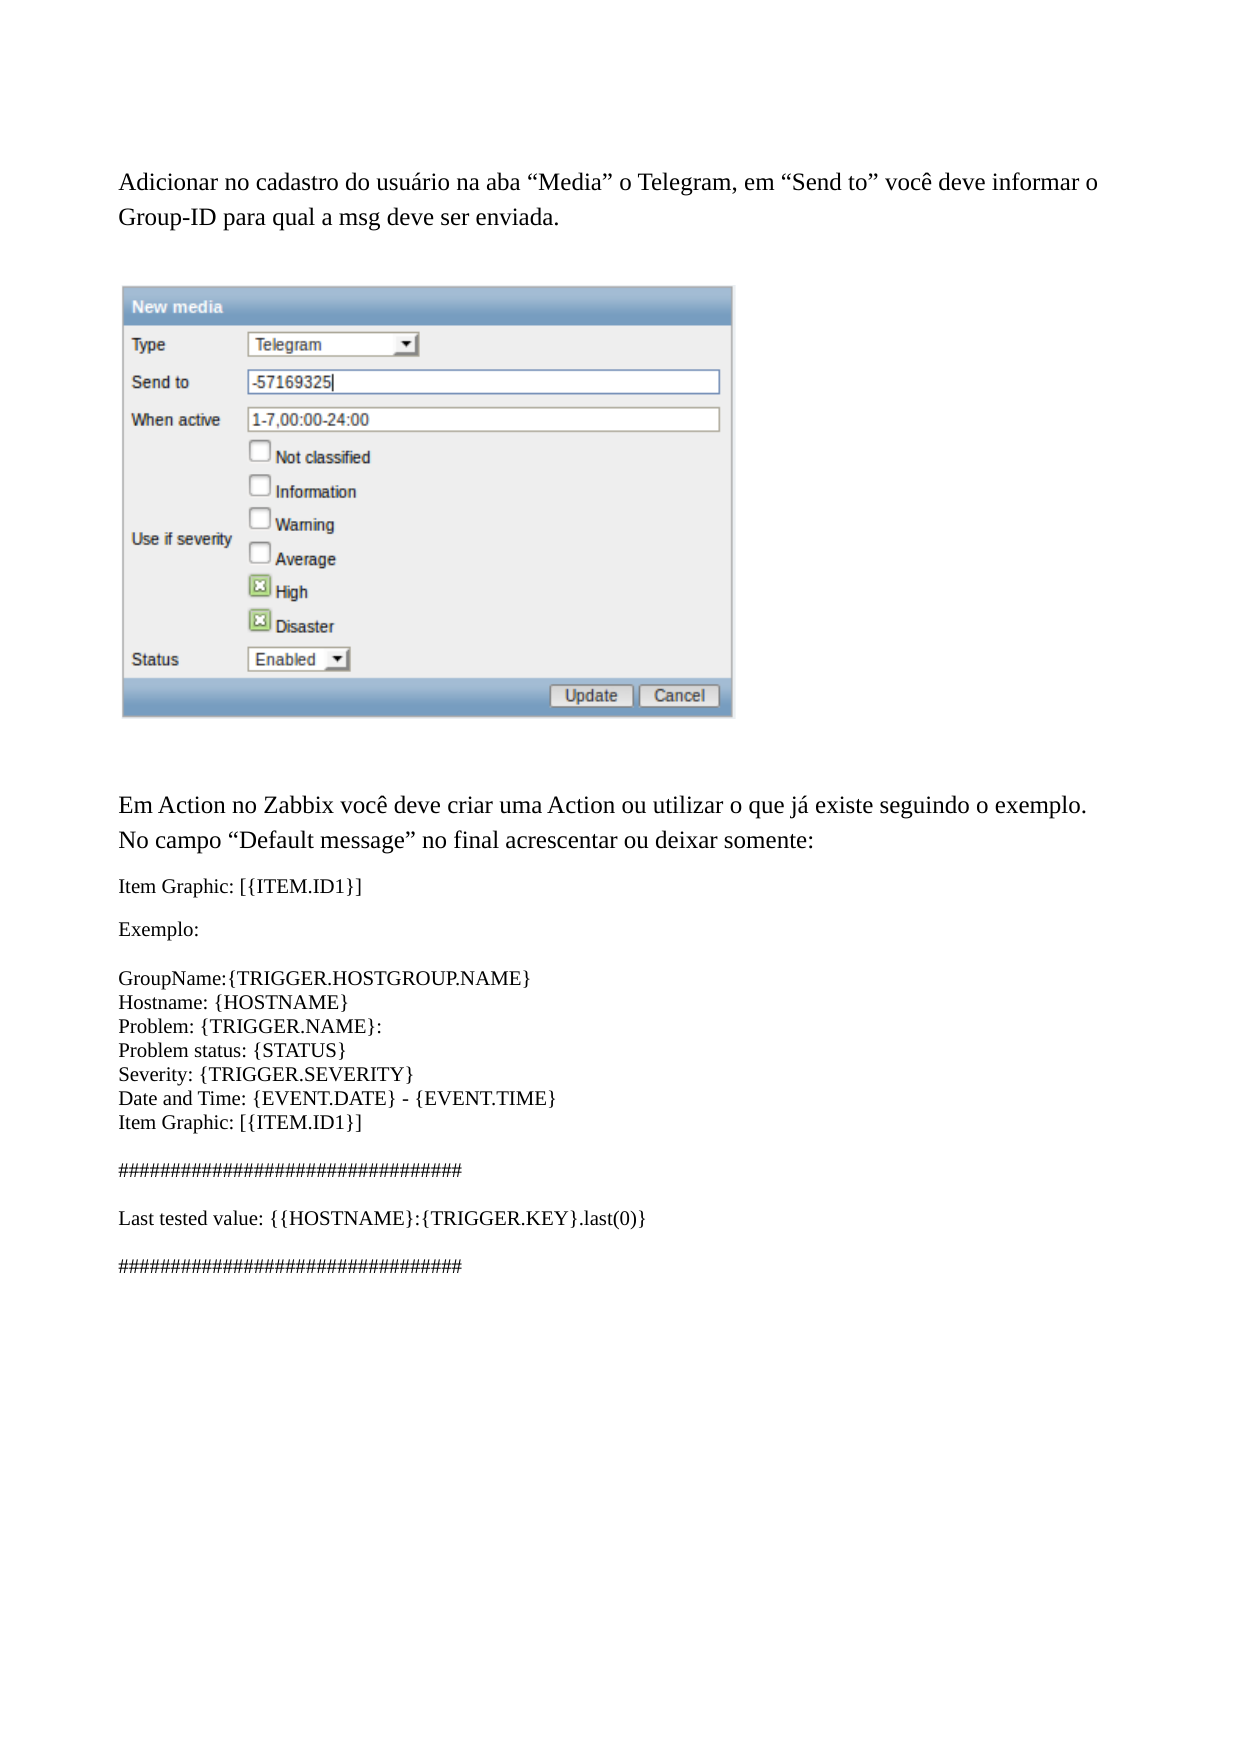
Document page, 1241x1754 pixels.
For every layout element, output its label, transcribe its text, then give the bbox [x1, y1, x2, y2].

text ################################# [118, 1158, 1122, 1182]
picture [121, 285, 736, 719]
text GroupName:{TRIGGER.HOSTGROUP.NAME} [118, 966, 1122, 989]
text Hostname: {HOSTNAME} [118, 989, 1122, 1014]
text Last tested value: {{HOSTNAME}:{TRIGGER.KEY}.last(0)} [118, 1206, 1122, 1230]
text Item Graphic: [{ITEM.ID1}] [118, 1110, 1122, 1134]
text Exemplo: [118, 917, 1122, 941]
text Date and Time: {EVENT.DATE} - {EVENT.TIME} [118, 1086, 1122, 1110]
text Severity: {TRIGGER.SEVERITY} [118, 1062, 1122, 1086]
text Problem status: {STATUS} [118, 1038, 1122, 1062]
text Item Graphic: [{ITEM.ID1}] [118, 874, 1122, 898]
text Em Action no Zabbix você deve criar uma Action ou utilizar o que já existe seguindo o exemplo. No campo “Default message” no final acrescentar ou deixar somente: [118, 790, 1122, 854]
text Problem: {TRIGGER.NAME}: [118, 1014, 1122, 1038]
text Adicionar no cadastro do usuário na aba “Media” o Telegram, em “Send to” você deve informar o Group-ID para qual a msg deve ser enviada. [118, 167, 1122, 230]
text ################################# [118, 1254, 1122, 1278]
